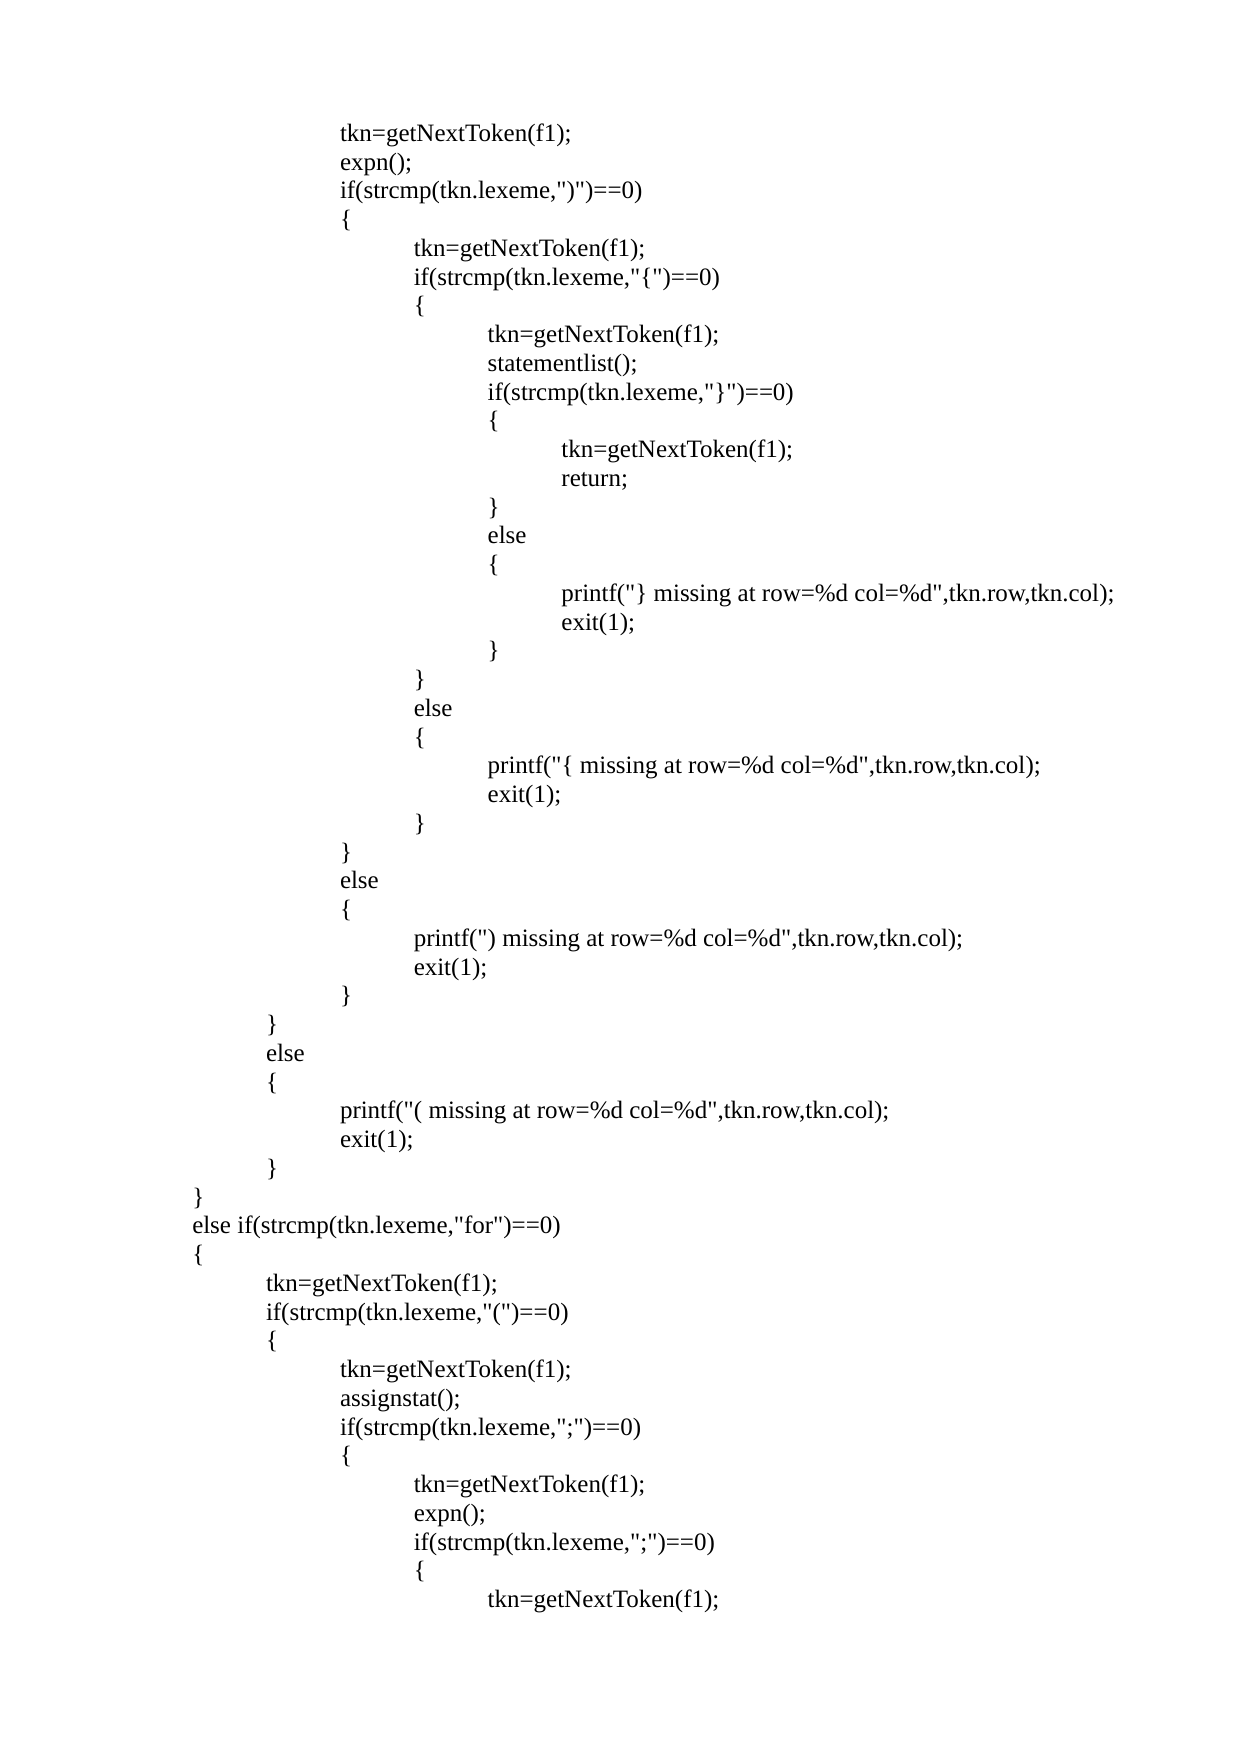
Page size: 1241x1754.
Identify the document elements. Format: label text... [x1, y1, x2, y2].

text } [118, 1153, 1122, 1182]
text if(strcmp(tkn.lexeme,")")==0) [118, 176, 1122, 204]
text exit(1); [118, 952, 1122, 981]
text } [118, 808, 1122, 837]
text } [118, 837, 1122, 866]
text tkn=getNextToken(f1); [118, 118, 1122, 147]
text } [118, 664, 1122, 693]
text if(strcmp(tkn.lexeme,"{")==0) [118, 262, 1122, 291]
text { [118, 1067, 1122, 1096]
text if(strcmp(tkn.lexeme,";")==0) [118, 1527, 1122, 1556]
text else [118, 866, 1122, 894]
text } [118, 636, 1122, 664]
text statementlist(); [118, 348, 1122, 377]
text } [118, 981, 1122, 1009]
text { [118, 1441, 1122, 1469]
text exit(1); [118, 779, 1122, 808]
text expn(); [118, 1498, 1122, 1527]
text exit(1); [118, 1124, 1122, 1153]
text return; [118, 463, 1122, 492]
text tkn=getNextToken(f1); [118, 434, 1122, 463]
text if(strcmp(tkn.lexeme,"}")==0) [118, 377, 1122, 406]
text { [118, 1239, 1122, 1268]
text printf("} missing at row=%d col=%d",tkn.row,tkn.col); [118, 578, 1122, 607]
text { [118, 406, 1122, 434]
text expn(); [118, 147, 1122, 176]
text tkn=getNextToken(f1); [118, 319, 1122, 348]
text printf("{ missing at row=%d col=%d",tkn.row,tkn.col); [118, 751, 1122, 779]
text } [118, 1009, 1122, 1038]
text tkn=getNextToken(f1); [118, 1268, 1122, 1297]
text printf("( missing at row=%d col=%d",tkn.row,tkn.col); [118, 1096, 1122, 1124]
text else [118, 693, 1122, 722]
text } [118, 492, 1122, 521]
text exit(1); [118, 607, 1122, 636]
text { [118, 291, 1122, 319]
text { [118, 1326, 1122, 1354]
text assignstat(); [118, 1383, 1122, 1412]
text tkn=getNextToken(f1); [118, 1584, 1122, 1613]
text if(strcmp(tkn.lexeme,"(")==0) [118, 1297, 1122, 1326]
text tkn=getNextToken(f1); [118, 1469, 1122, 1498]
text else [118, 1038, 1122, 1067]
text printf(") missing at row=%d col=%d",tkn.row,tkn.col); [118, 923, 1122, 952]
text { [118, 894, 1122, 923]
text tkn=getNextToken(f1); [118, 233, 1122, 262]
text { [118, 1556, 1122, 1584]
text else [118, 521, 1122, 549]
text { [118, 549, 1122, 578]
text { [118, 204, 1122, 233]
text if(strcmp(tkn.lexeme,";")==0) [118, 1412, 1122, 1441]
text else if(strcmp(tkn.lexeme,"for")==0) [118, 1211, 1122, 1239]
text { [118, 722, 1122, 751]
text } [118, 1182, 1122, 1211]
text tkn=getNextToken(f1); [118, 1354, 1122, 1383]
